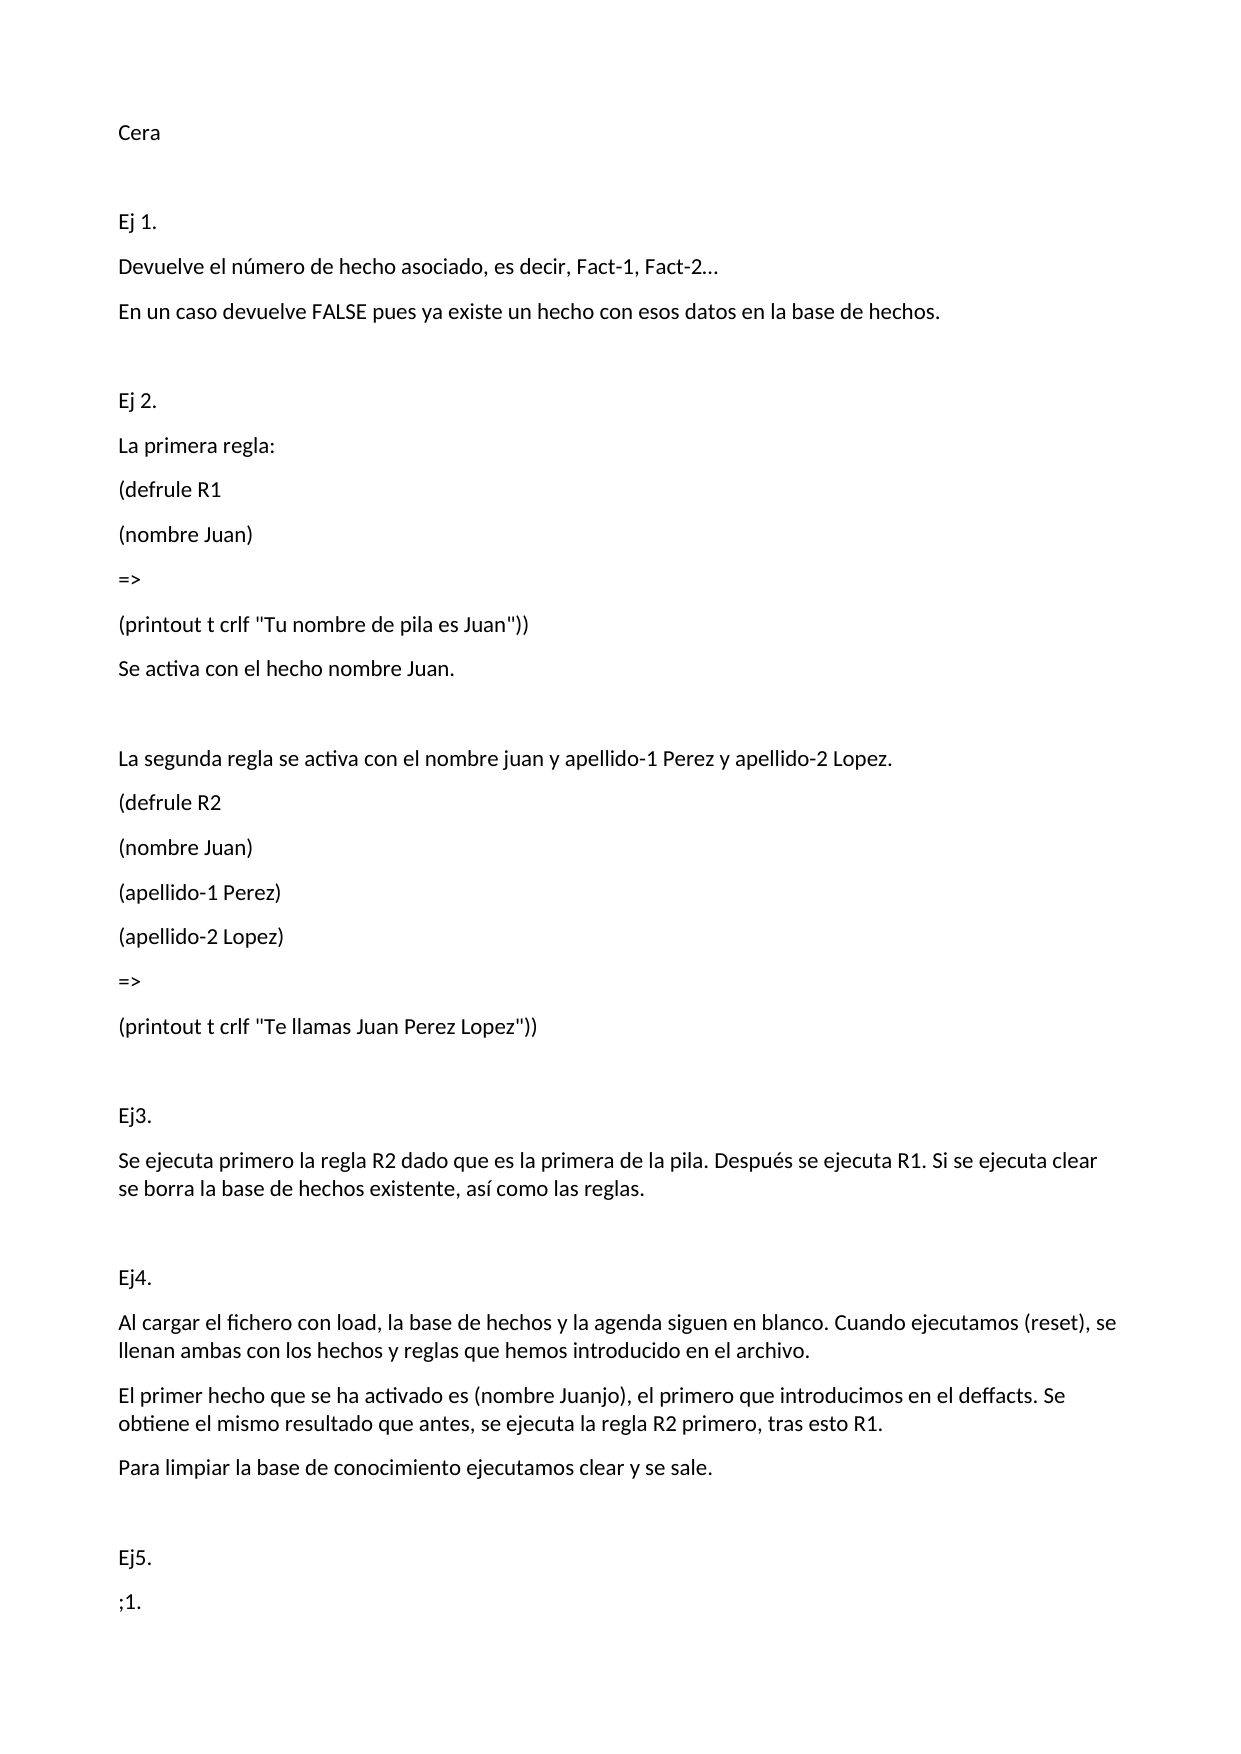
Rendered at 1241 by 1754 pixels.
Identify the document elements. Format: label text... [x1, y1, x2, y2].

text (nombre Juan) [118, 833, 1122, 861]
text En un caso devuelve FALSE pues ya existe un hecho con esos datos en la base de hechos. [118, 297, 1122, 325]
text Ej4. [118, 1263, 1122, 1291]
text Ej 1. [118, 207, 1122, 236]
text (printout t crlf "Te llamas Juan Perez Lopez")) [118, 1012, 1122, 1040]
text (apellido-1 Perez) [118, 878, 1122, 906]
text Ej3. [118, 1101, 1122, 1129]
text (defrule R2 [118, 788, 1122, 816]
text Para limpiar la base de conocimiento ejecutamos clear y se sale. [118, 1453, 1122, 1481]
text El primer hecho que se ha activado es (nombre Juanjo), el primero que introducimos en el deffacts. Se obtiene el mismo resultado que antes, se ejecuta la regla R2 primero, tras esto R1. [118, 1381, 1122, 1437]
text (defrule R1 [118, 476, 1122, 504]
text La segunda regla se activa con el nombre juan y apellido-1 Perez y apellido-2 Lopez. [118, 744, 1122, 772]
text Se ejecuta primero la regla R2 dado que es la primera de la pila. Después se ejecuta R1. Si se ejecuta clear se borra la base de hechos existente, así como las reglas. [118, 1146, 1122, 1202]
text Cera [118, 118, 1122, 146]
text => [118, 565, 1122, 593]
text La primera regla: [118, 431, 1122, 459]
text => [118, 967, 1122, 995]
text ;1. [118, 1587, 1122, 1616]
text Ej5. [118, 1543, 1122, 1571]
text Devuelve el número de hecho asociado, es decir, Fact-1, Fact-2… [118, 252, 1122, 280]
text Ej 2. [118, 386, 1122, 414]
text Se activa con el hecho nombre Juan. [118, 654, 1122, 682]
text (apellido-2 Lopez) [118, 922, 1122, 951]
text Al cargar el fichero con load, la base de hechos y la agenda siguen en blanco. Cuando ejecutamos (reset), se llenan ambas con los hechos y reglas que hemos introducido en el archivo. [118, 1308, 1122, 1364]
text (printout t crlf "Tu nombre de pila es Juan")) [118, 610, 1122, 638]
text (nombre Juan) [118, 520, 1122, 548]
